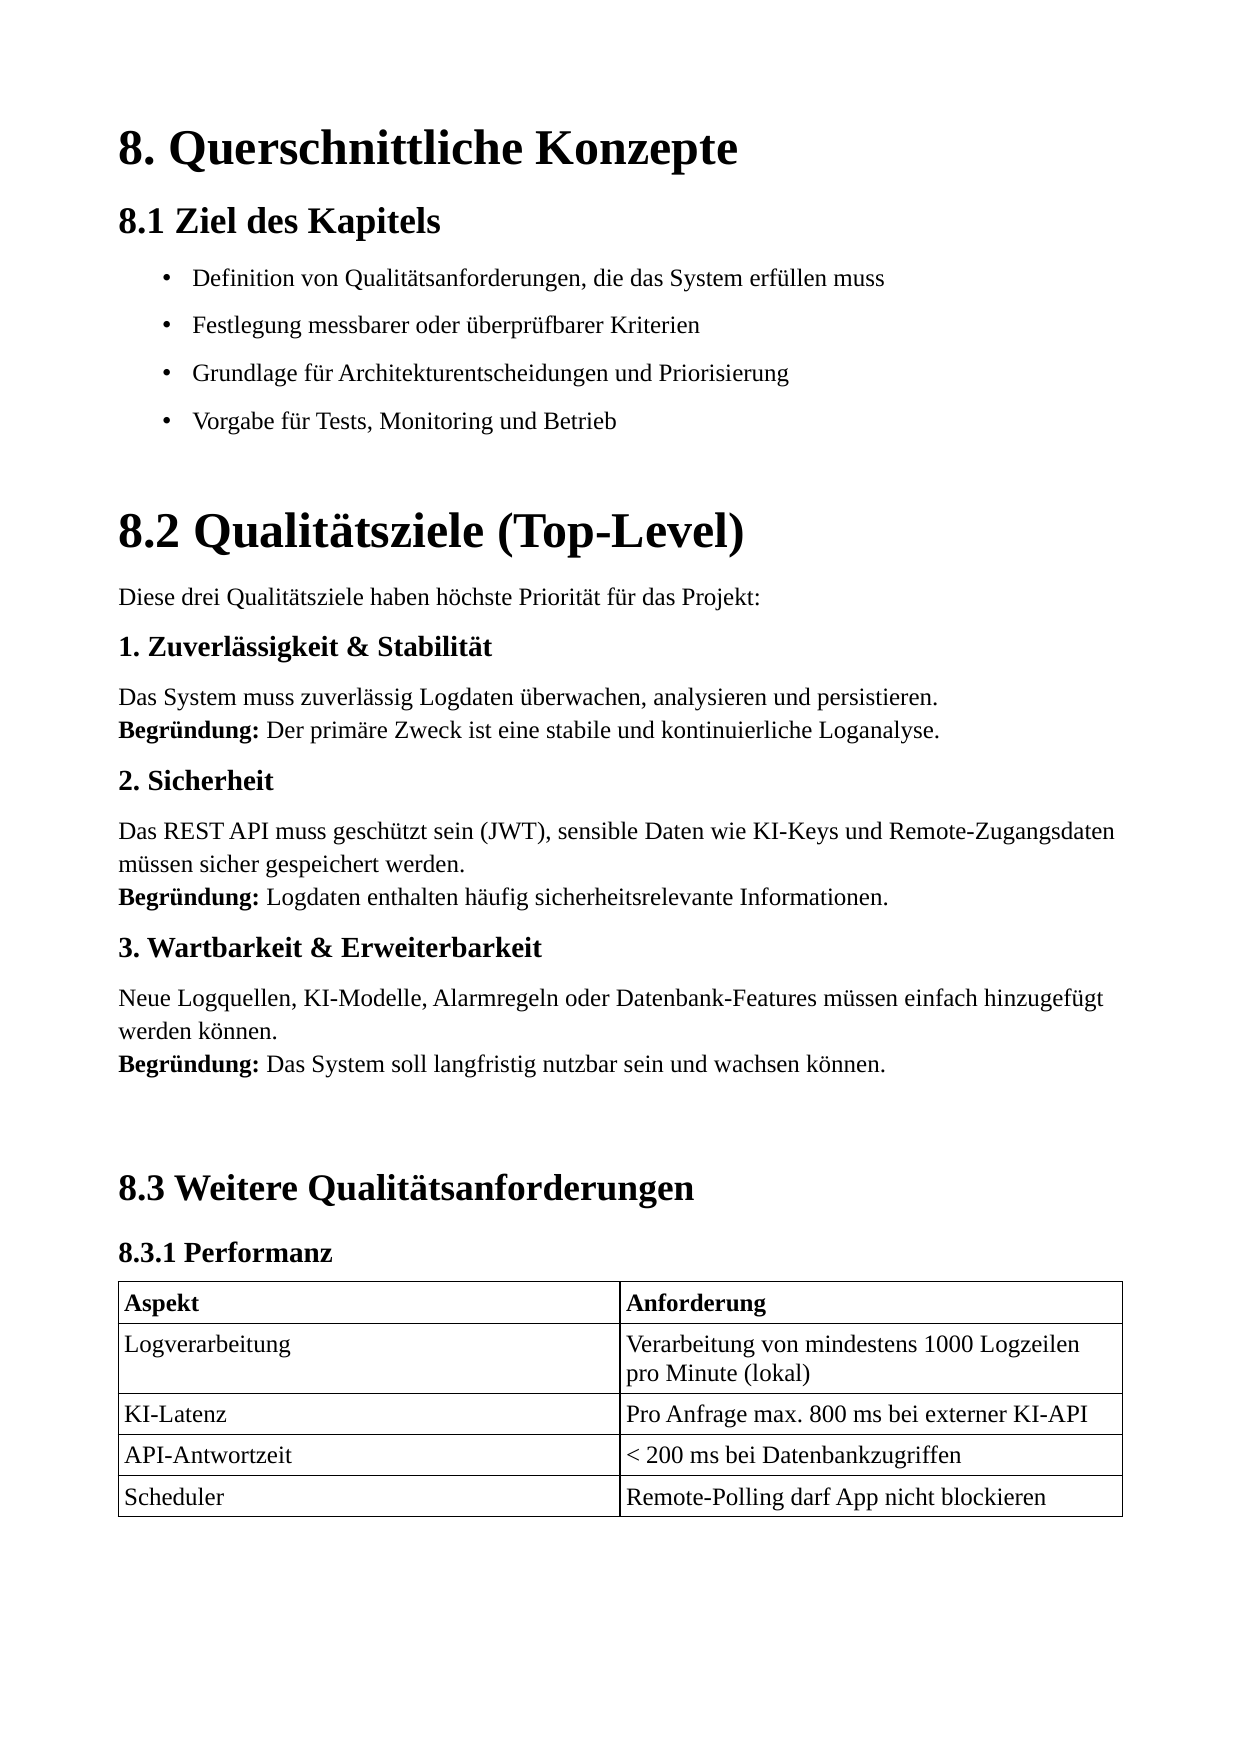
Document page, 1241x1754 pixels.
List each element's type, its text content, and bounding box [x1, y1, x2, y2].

text Neue Logquellen, KI-Modelle, Alarmregeln oder Datenbank-Features müssen einfach hinzugefügt werden können. Begründung: Das System soll langfristig nutzbar sein und wachsen können. [118, 983, 1122, 1078]
subtitle 8.3 Weitere Qualitätsanforderungen [118, 1165, 1122, 1208]
table_cell < 200 ms bei Datenbankzugriffen [621, 1435, 1122, 1475]
table_cell Logverarbeitung [119, 1324, 619, 1392]
subtitle 2. Sicherheit [118, 763, 1122, 796]
table_cell KI-Latenz [119, 1394, 619, 1434]
subtitle 3. Wartbarkeit & Erweiterbarkeit [118, 930, 1122, 963]
list Festlegung messbarer oder überprüfbarer Kriterien [162, 311, 1122, 339]
subtitle 8.3.1 Performanz [118, 1235, 1122, 1269]
text Diese drei Qualitätsziele haben höchste Priorität für das Projekt: [118, 582, 1122, 610]
subtitle 8.2 Qualitätsziele (Top-Level) [118, 501, 1122, 558]
subtitle 8.1 Ziel des Kapitels [118, 199, 1122, 242]
text Das REST API muss geschützt sein (JWT), sensible Daten wie KI-Keys und Remote-Zugangsdaten müssen sicher gespeichert werden. Begründung: Logdaten enthalten häufig sicherheitsrelevante Informationen. [118, 816, 1122, 911]
table_header Anforderung [621, 1282, 1122, 1322]
list Grundlage für Architekturentscheidungen und Priorisierung [162, 358, 1122, 387]
table_cell Remote-Polling darf App nicht blockieren [621, 1476, 1122, 1516]
text Das System muss zuverlässig Logdaten überwachen, analysieren und persistieren. Begründung: Der primäre Zweck ist eine stabile und kontinuierliche Loganalyse. [118, 682, 1122, 744]
list Vorgabe für Tests, Monitoring und Betrieb [162, 406, 1122, 434]
subtitle 8. Querschnittliche Konzepte [118, 118, 1122, 176]
table_cell Pro Anfrage max. 800 ms bei externer KI-API [621, 1394, 1122, 1434]
list Definition von Qualitätsanforderungen, die das System erfüllen muss [162, 263, 1122, 292]
table_cell Scheduler [119, 1476, 619, 1516]
table_cell API-Antwortzeit [119, 1435, 619, 1475]
subtitle 1. Zuverlässigkeit & Stabilität [118, 629, 1122, 663]
table_cell Verarbeitung von mindestens 1000 Logzeilen pro Minute (lokal) [621, 1324, 1122, 1392]
table_header Aspekt [119, 1282, 619, 1322]
